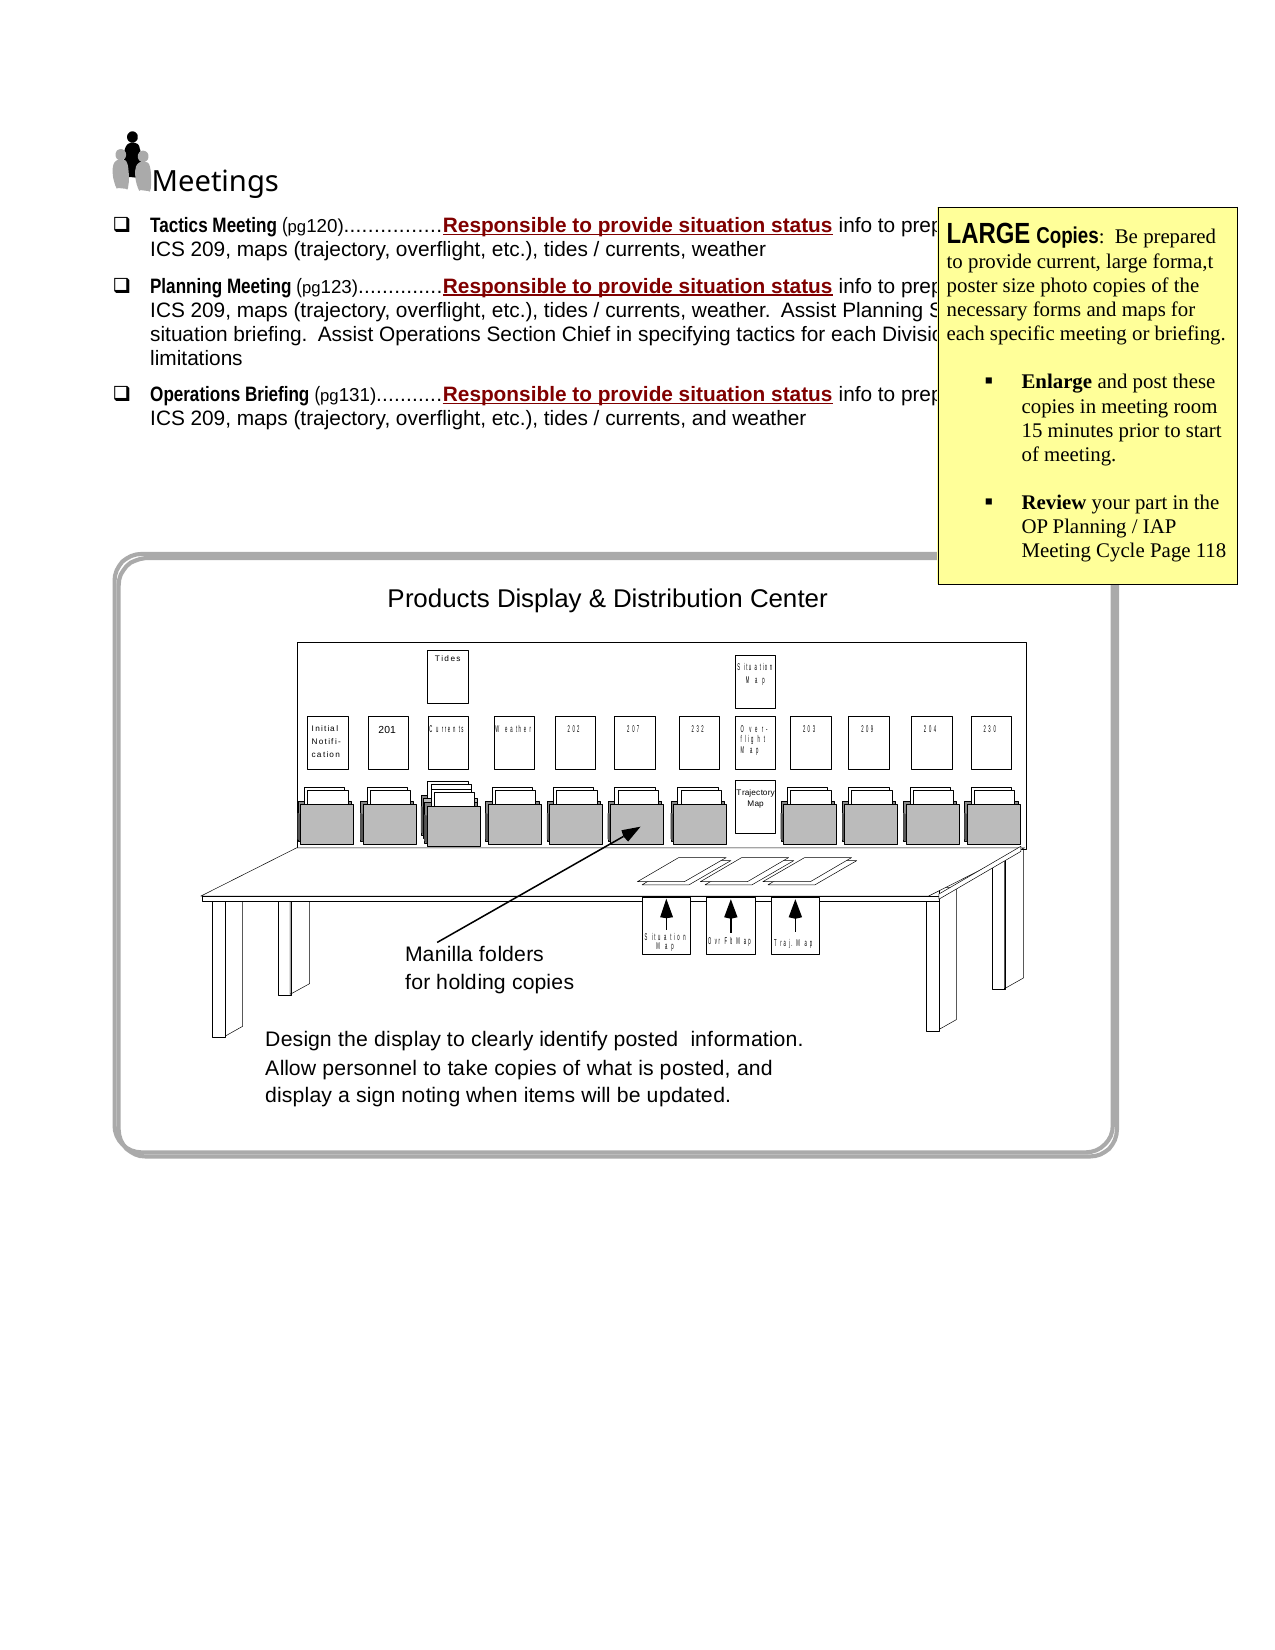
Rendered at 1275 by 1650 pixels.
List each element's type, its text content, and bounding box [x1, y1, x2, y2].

list Enlarge and post these copies in meeting room 15 minutes prior to start of meeting. [984, 369, 1228, 466]
list Operations Briefing (pg131) Responsible to provide situation status info to prepare for the meeting: ICS 209, maps (trajectory, overflight, etc.), tides / currents, and weather [112, 382, 937, 430]
list Planning Meeting (pg123) Responsible to provide situation status info to prepare for the meeting: ICS 209, maps (trajectory, overflight, etc.), tides / currents, weather. Assist Planning Section Chief with situation briefing. Assist Operations Section Chief in specifying tactics for each Division / Group, noting limitations [112, 273, 937, 369]
text Meetings [112, 131, 1162, 200]
list Tactics Meeting (pg120) Responsible to provide situation status info to prepare for the meeting: ICS 209, maps (trajectory, overflight, etc.), tides / currents, weather [112, 213, 937, 261]
text LARGE Copies: Be prepared to provide current, large forma,t poster size photo copies of the necessary forms and maps for each specific meeting or briefing. [946, 216, 1228, 345]
list Review your part in the OP Planning / IAP Meeting Cycle Page 118 [984, 490, 1228, 562]
